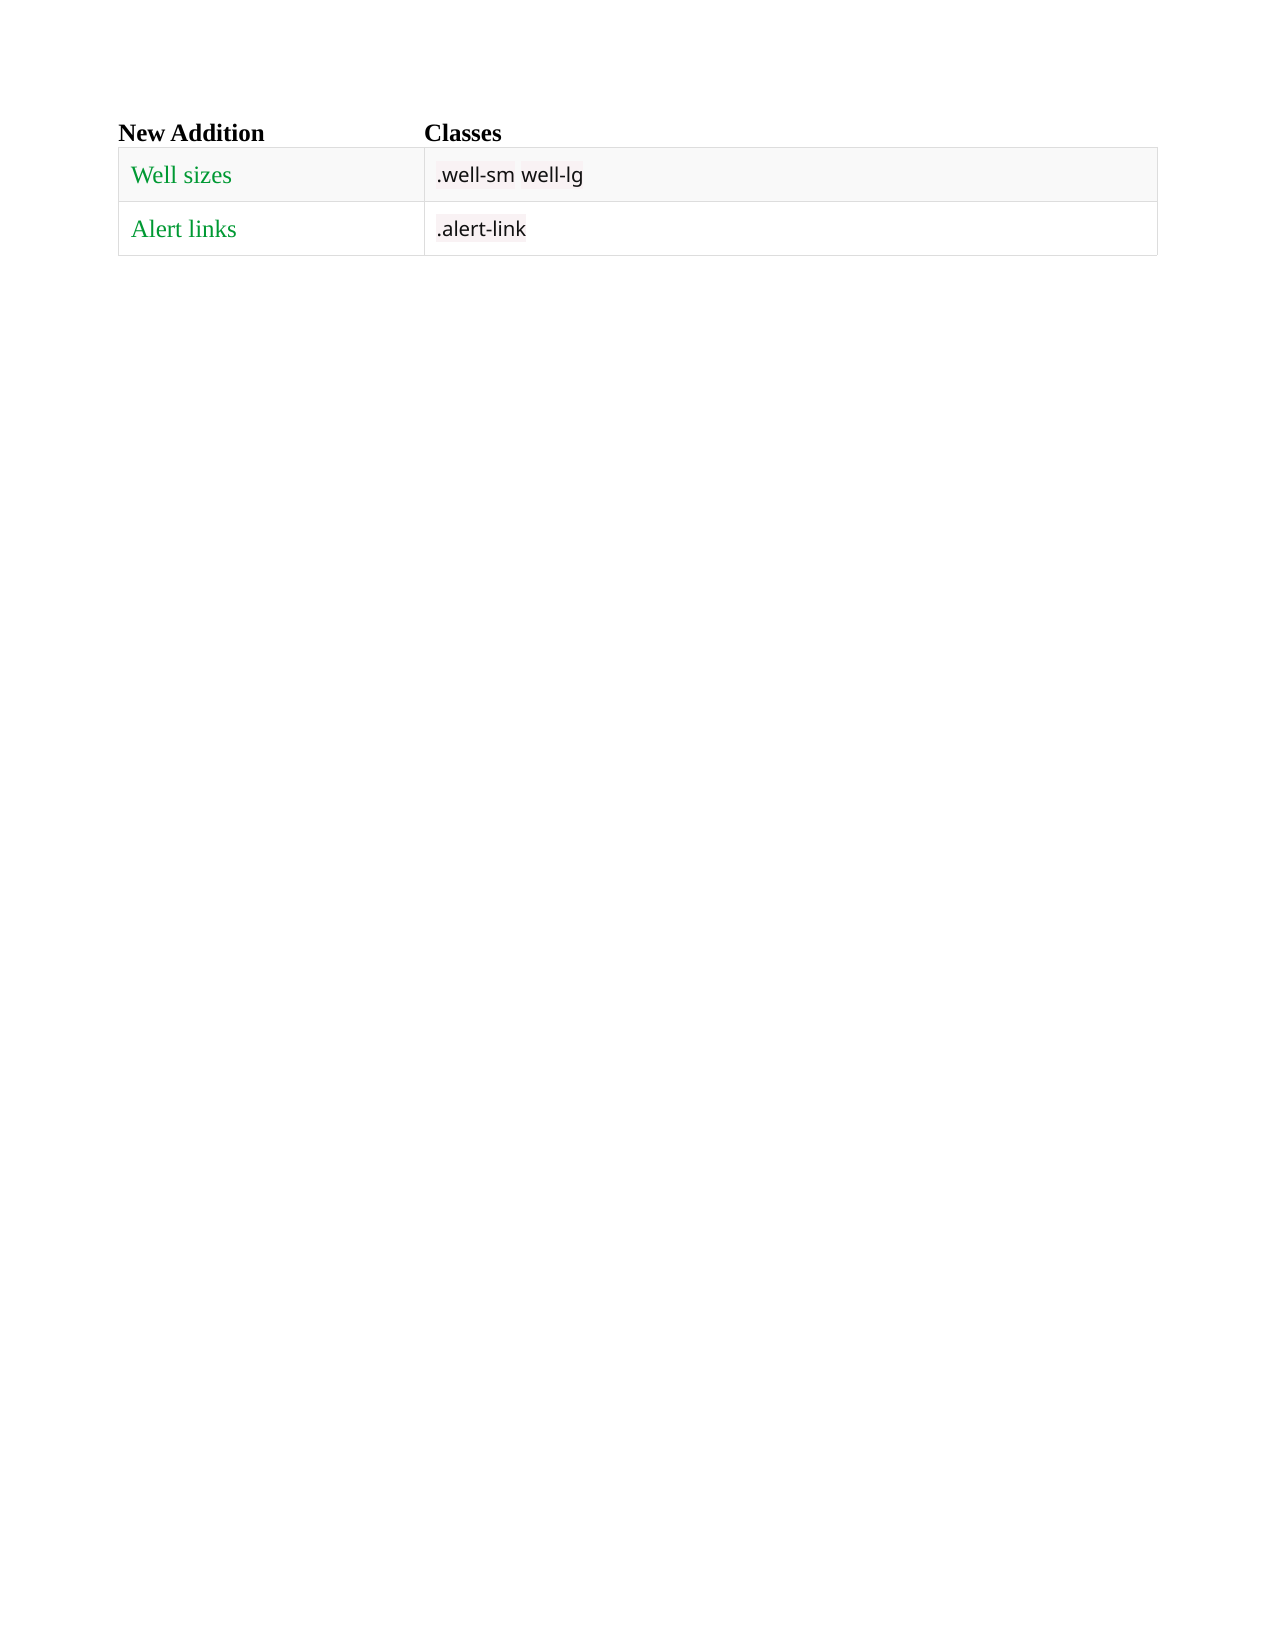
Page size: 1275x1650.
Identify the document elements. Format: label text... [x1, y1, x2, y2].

table_cell Alert links [119, 202, 424, 255]
table_header Classes [424, 118, 1157, 147]
table_cell .alert-link [425, 202, 1157, 255]
table_cell Well sizes [119, 148, 424, 201]
table_cell .well-sm well-lg [425, 148, 1157, 201]
table_header New Addition [118, 118, 424, 147]
